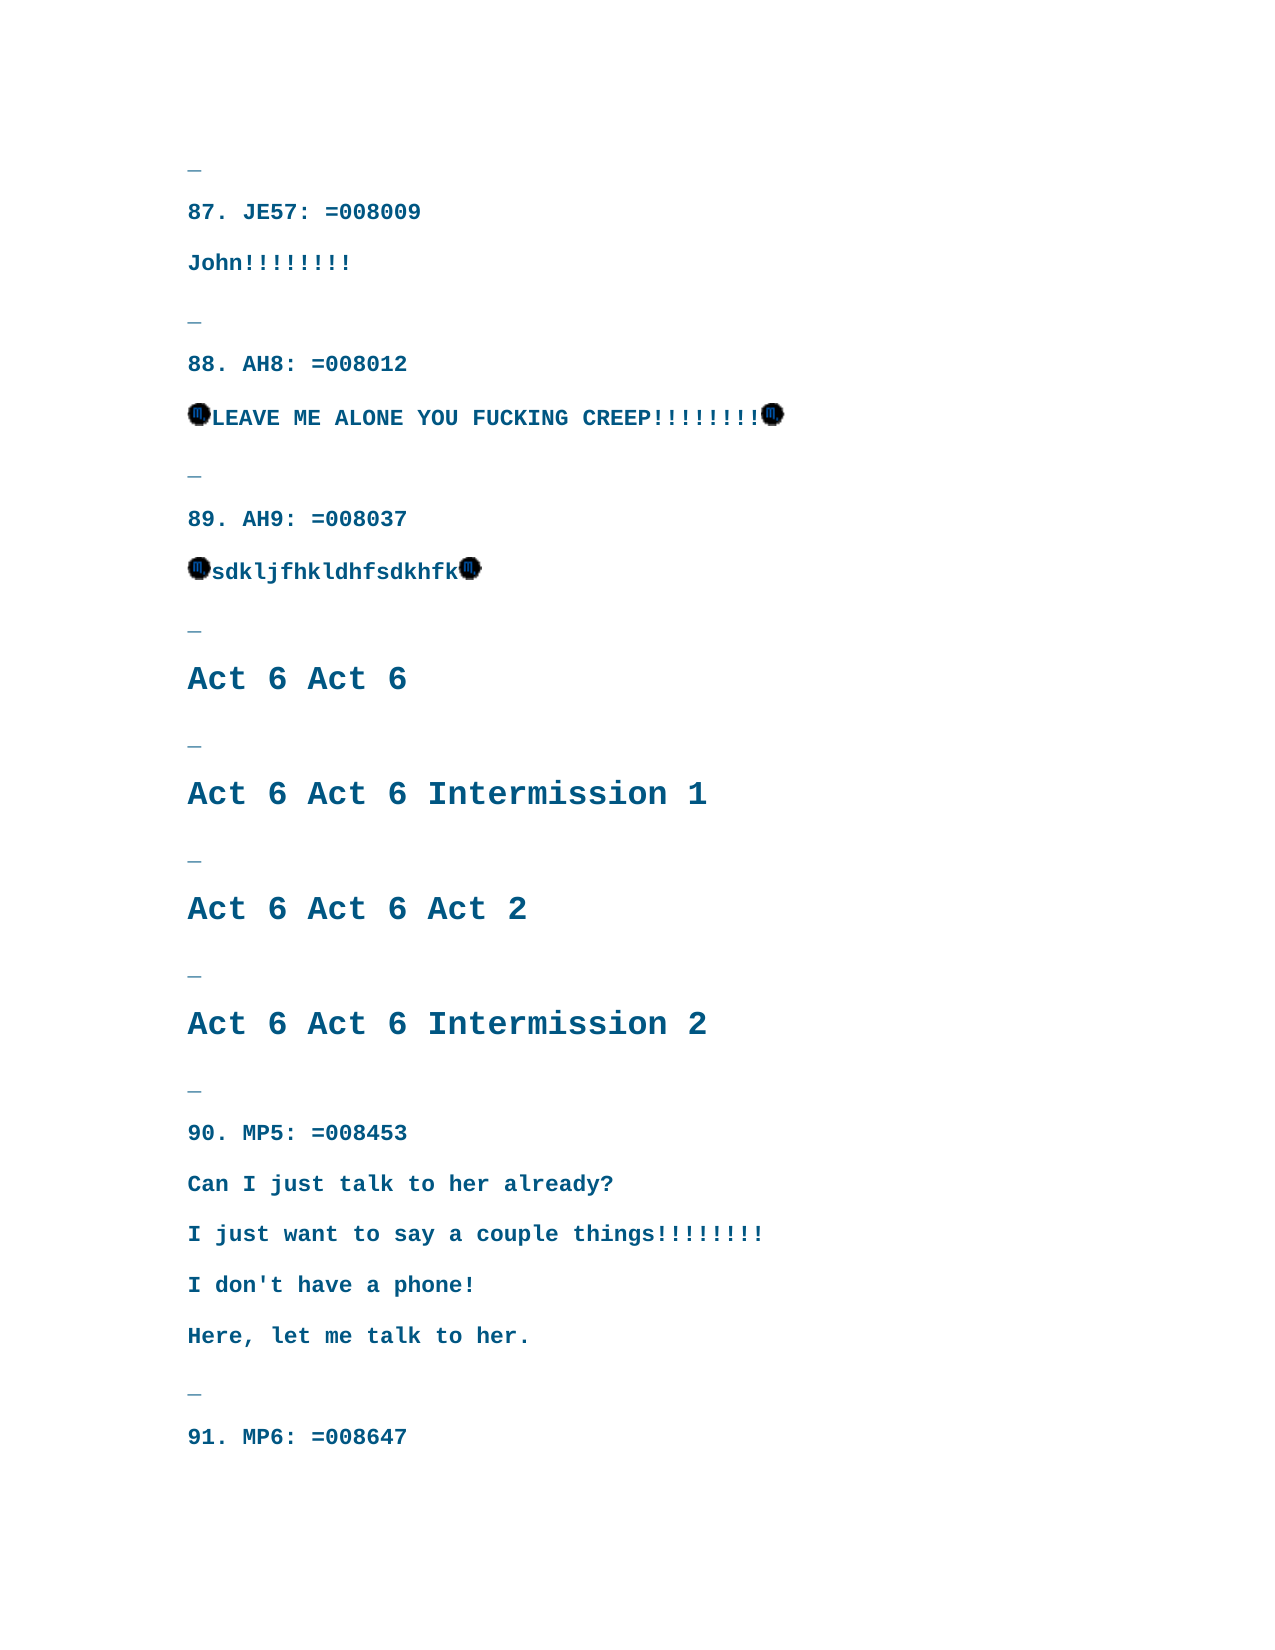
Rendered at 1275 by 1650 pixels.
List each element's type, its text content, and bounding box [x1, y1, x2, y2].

text I just want to say a couple things!!!!!!!! [187, 1223, 1087, 1249]
text Act 6 Act 6 Intermission 2 [187, 1007, 1087, 1044]
text 90. MP5: =008453 [187, 1121, 1087, 1147]
text Act 6 Act 6 Intermission 1 [187, 777, 1087, 814]
text _ [187, 1374, 1087, 1401]
text _ [187, 956, 1087, 982]
text _ [187, 150, 1087, 176]
text Act 6 Act 6 Act 2 [187, 892, 1087, 929]
text sdkljfhkldhfsdkhfk [187, 558, 1087, 587]
text 88. AH8: =008012 [187, 352, 1087, 378]
text _ [187, 841, 1087, 867]
text 91. MP6: =008647 [187, 1425, 1087, 1451]
text I don't have a phone! [187, 1273, 1087, 1299]
text _ [187, 611, 1087, 637]
text _ [187, 457, 1087, 482]
text _ [187, 1071, 1087, 1097]
text _ [187, 726, 1087, 752]
text Can I just talk to her already? [187, 1172, 1087, 1198]
text John!!!!!!!! [187, 251, 1087, 277]
text 89. AH9: =008037 [187, 507, 1087, 533]
text LEAVE ME ALONE YOU FUCKING CREEP!!!!!!!! [187, 403, 1087, 432]
text Here, let me talk to her. [187, 1324, 1087, 1350]
text Act 6 Act 6 [187, 662, 1087, 700]
text 87. JE57: =008009 [187, 201, 1087, 227]
text _ [187, 302, 1087, 328]
